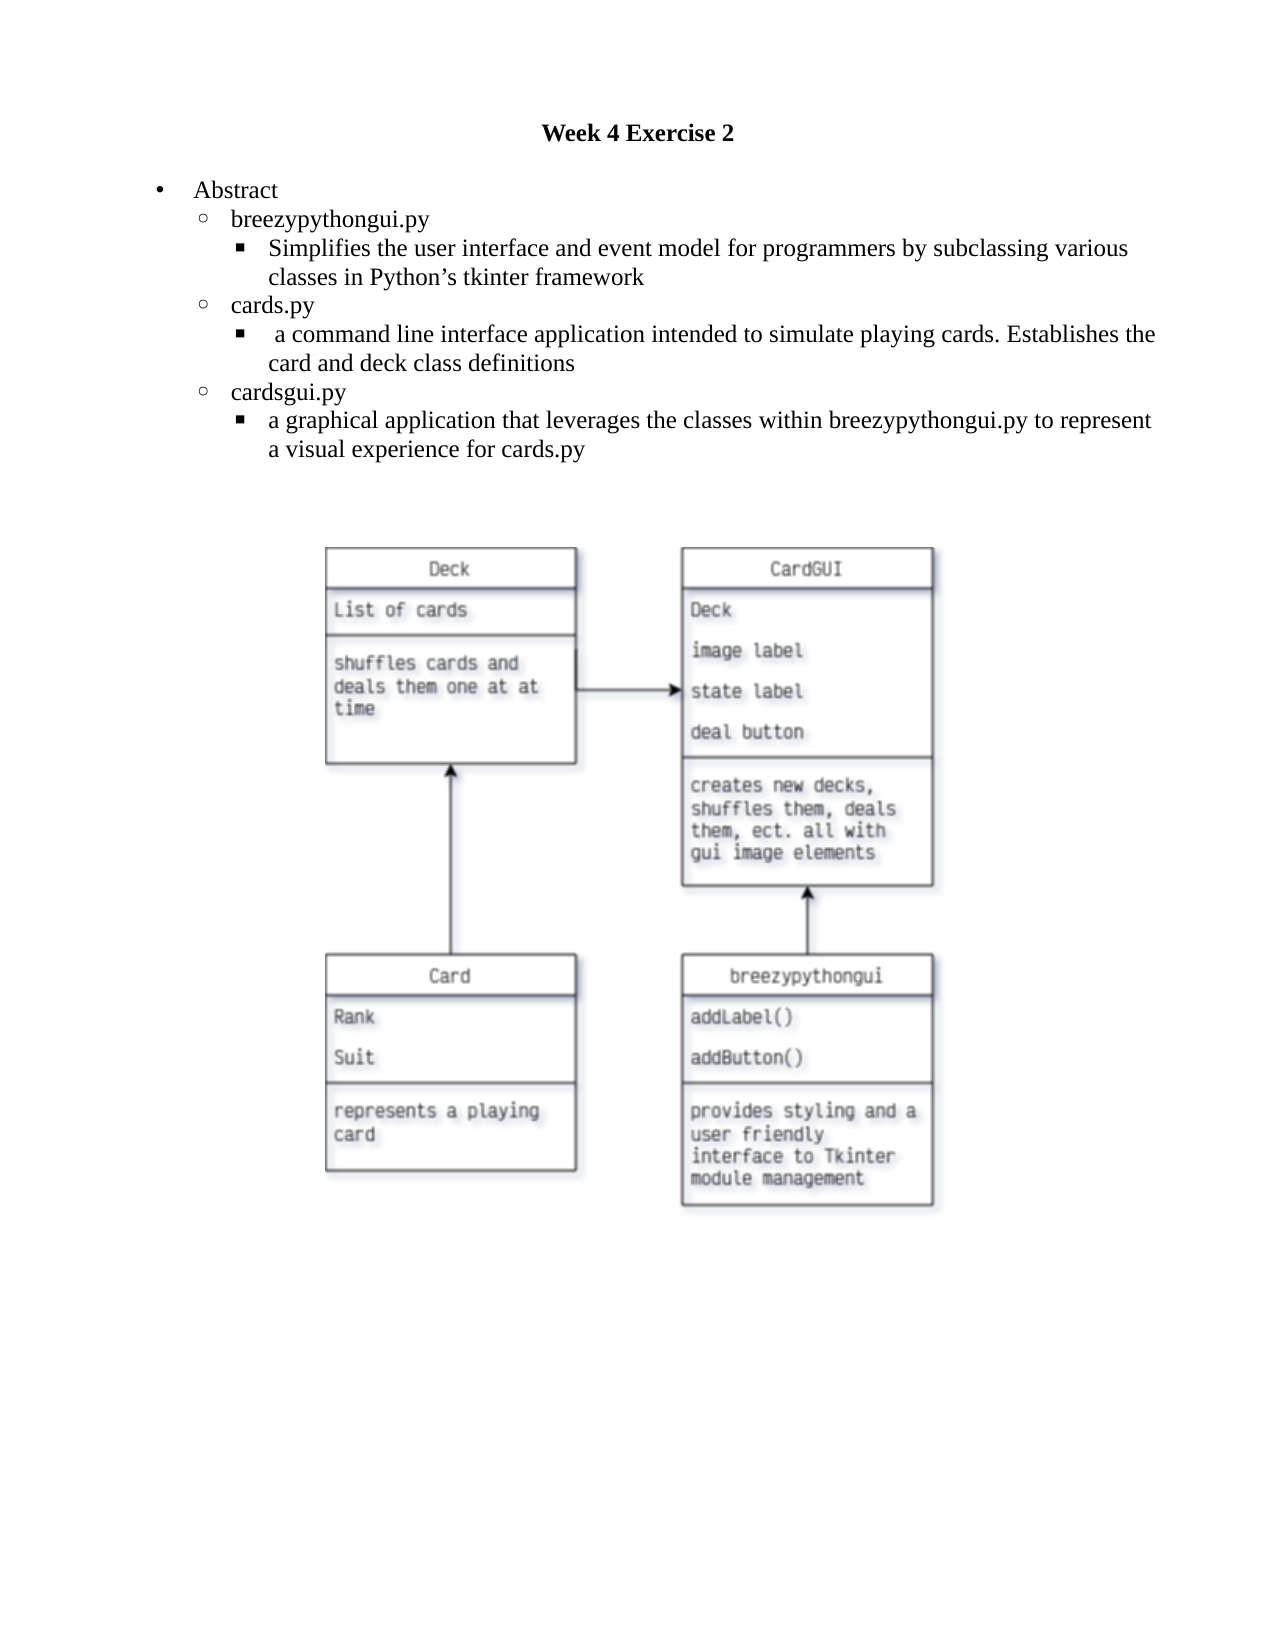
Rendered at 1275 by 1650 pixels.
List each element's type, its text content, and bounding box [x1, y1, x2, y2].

list cards.py [193, 291, 1157, 319]
list Abstract [156, 176, 1157, 204]
list Simplifies the user interface and event model for programmers by subclassing various classes in Python’s tkinter framework [231, 233, 1157, 291]
list cardsgui.py [193, 377, 1157, 406]
text Week 4 Exercise 2 [118, 118, 1157, 147]
list breezypythongui.py [193, 204, 1157, 233]
picture [325, 547, 951, 1228]
list a graphical application that leverages the classes within breezypythongui.py to represent a visual experience for cards.py [231, 406, 1157, 463]
list a command line interface application intended to simulate playing cards. Establishes the card and deck class definitions [231, 319, 1157, 377]
